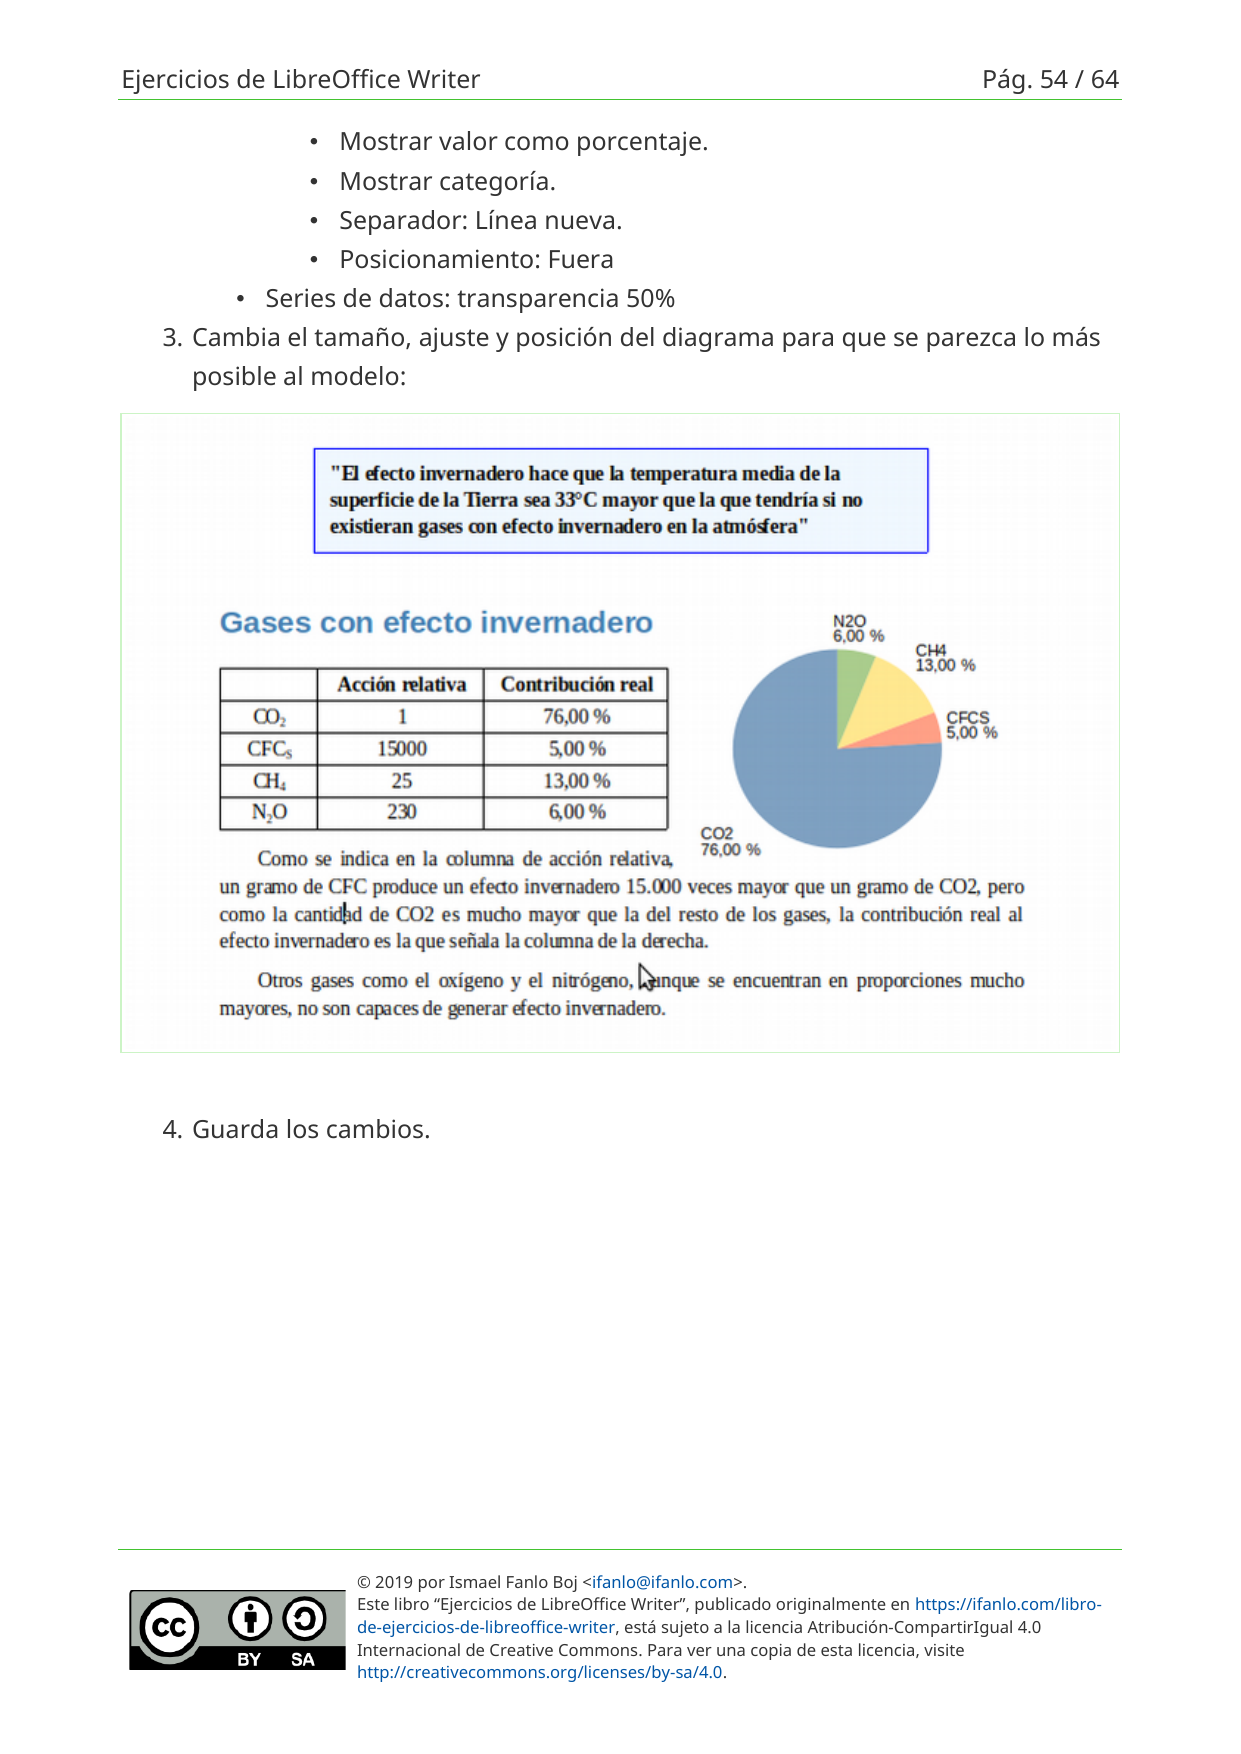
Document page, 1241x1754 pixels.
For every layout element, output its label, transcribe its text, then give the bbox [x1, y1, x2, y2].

list Series de datos: transparencia 50% [236, 281, 1122, 315]
list Posicionamiento: Fuera [309, 242, 1122, 276]
picture [129, 1590, 346, 1670]
list Separador: Línea nueva. [309, 202, 1122, 236]
list Mostrar valor como porcentaje. [309, 124, 1122, 158]
list Cambia el tamaño, ajuste y posición del diagrama para que se parezca lo más posible al modelo: [162, 320, 1122, 393]
list Mostrar categoría. [309, 163, 1122, 197]
list Guarda los cambios. [162, 1112, 1122, 1146]
picture [124, 416, 1116, 1049]
